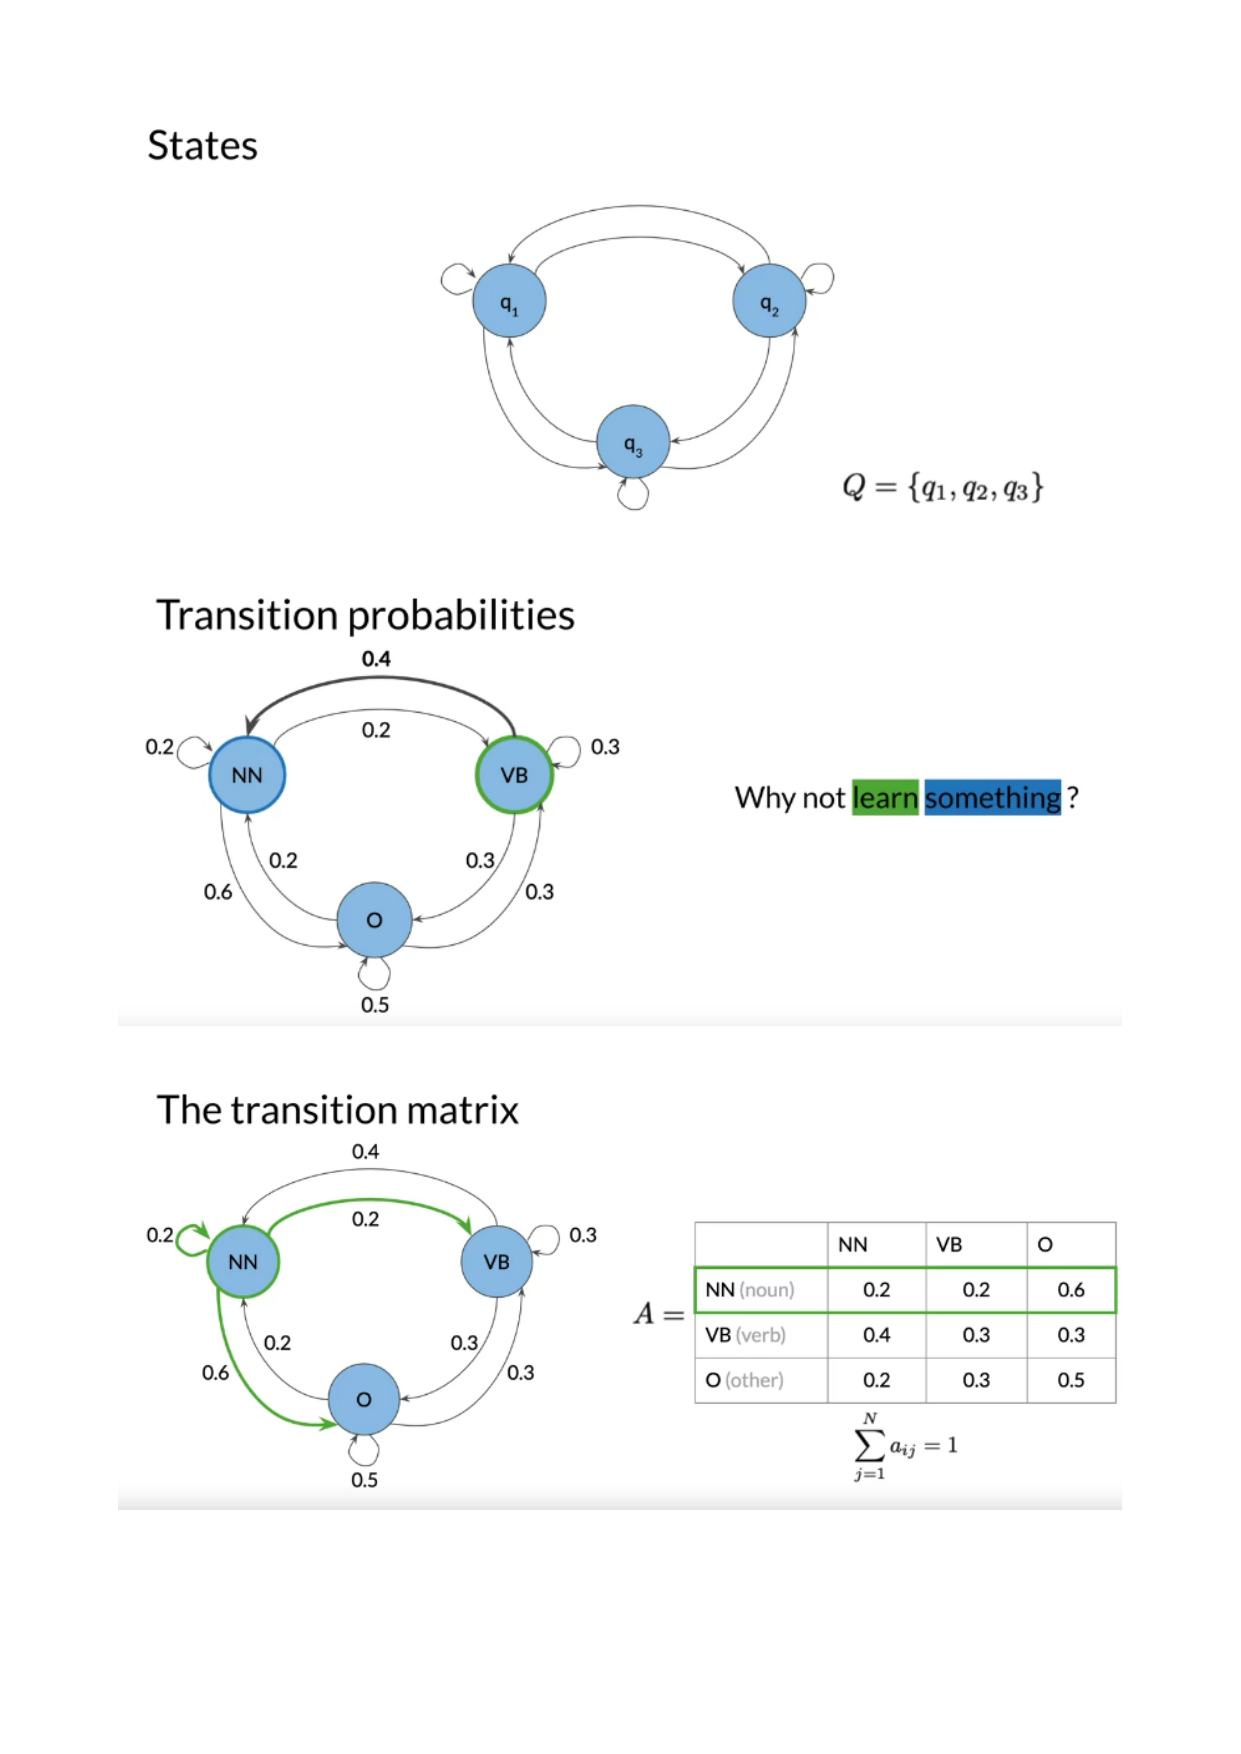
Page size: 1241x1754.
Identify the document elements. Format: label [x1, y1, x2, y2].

picture [118, 580, 1123, 1026]
picture [118, 118, 1123, 523]
picture [118, 1083, 1123, 1510]
